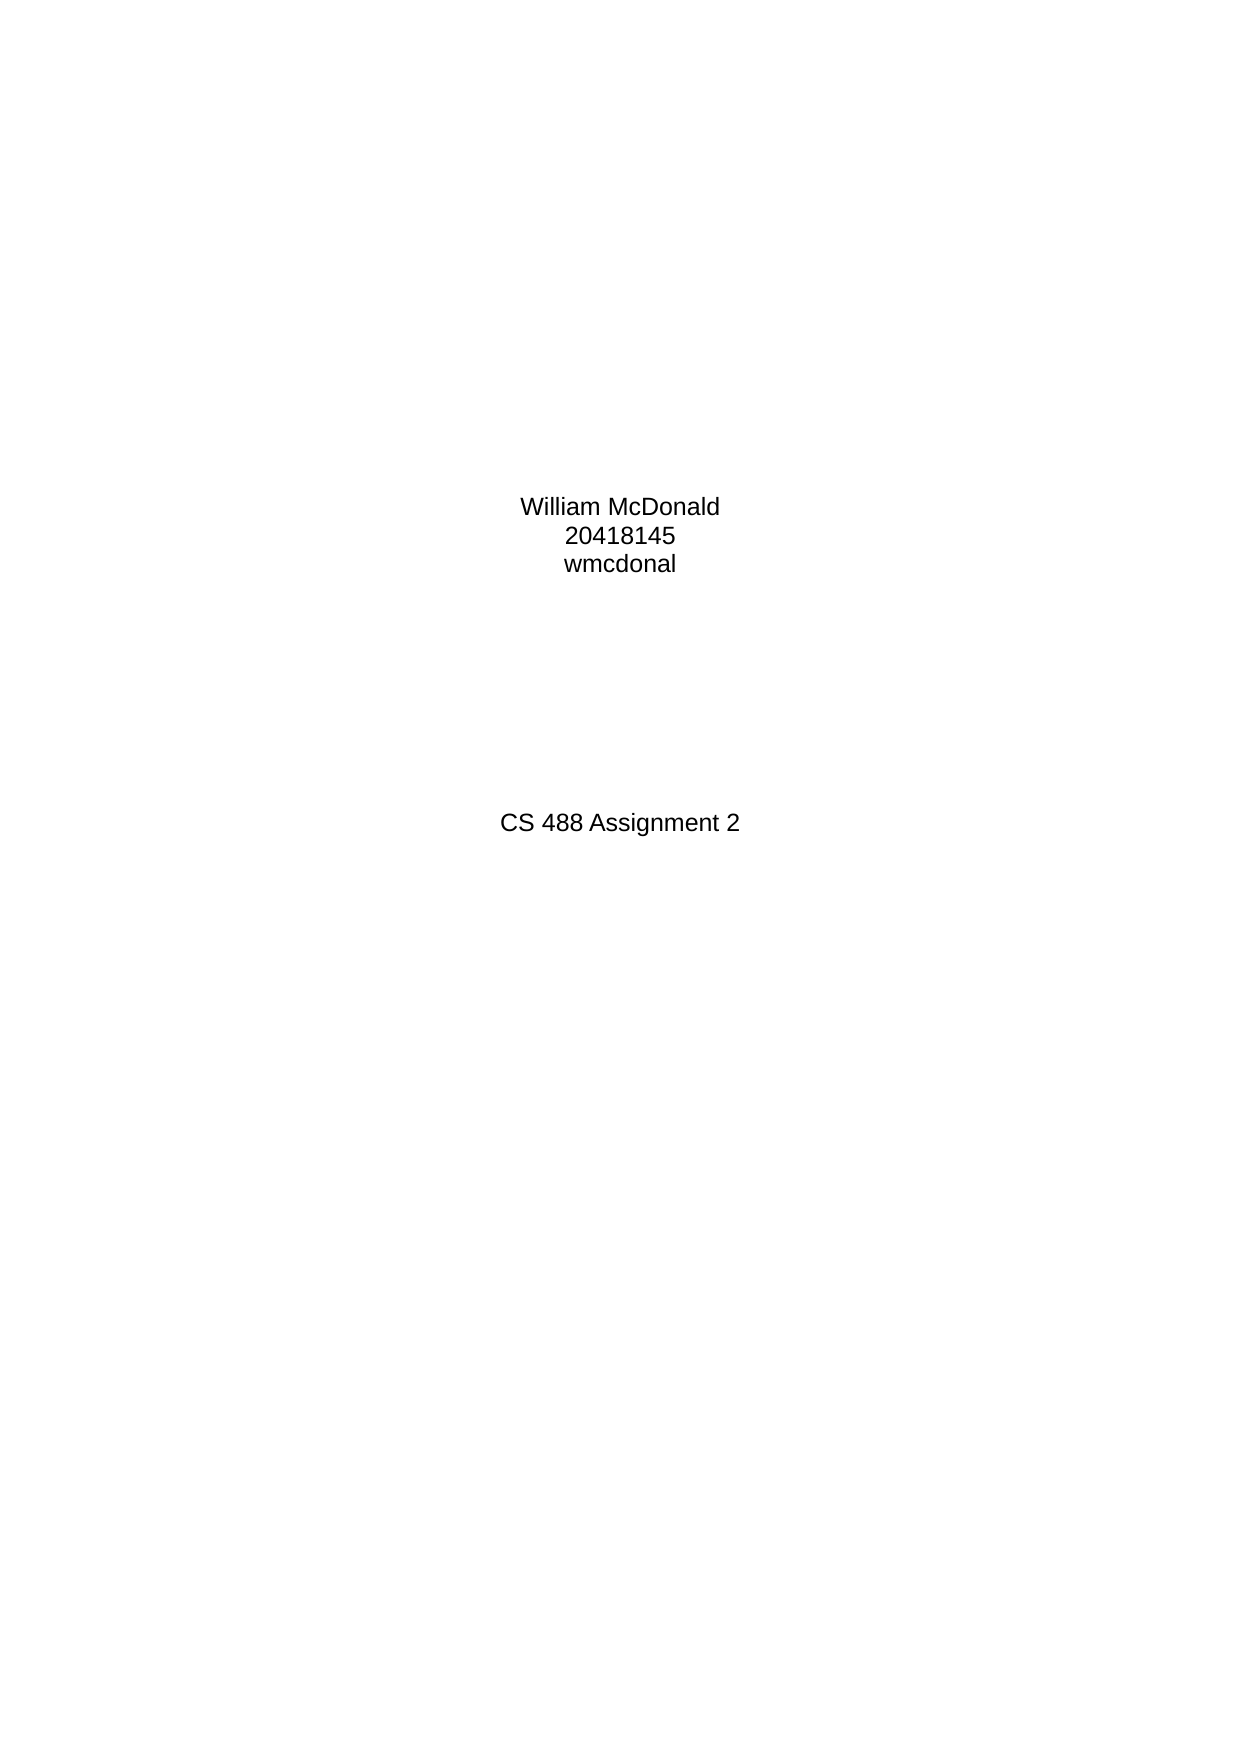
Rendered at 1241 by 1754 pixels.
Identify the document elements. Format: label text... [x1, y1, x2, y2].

text 20418145 [118, 521, 1122, 549]
text wmcdonal [118, 549, 1122, 578]
text William McDonald [118, 492, 1122, 521]
text CS 488 Assignment 2 [118, 808, 1122, 837]
